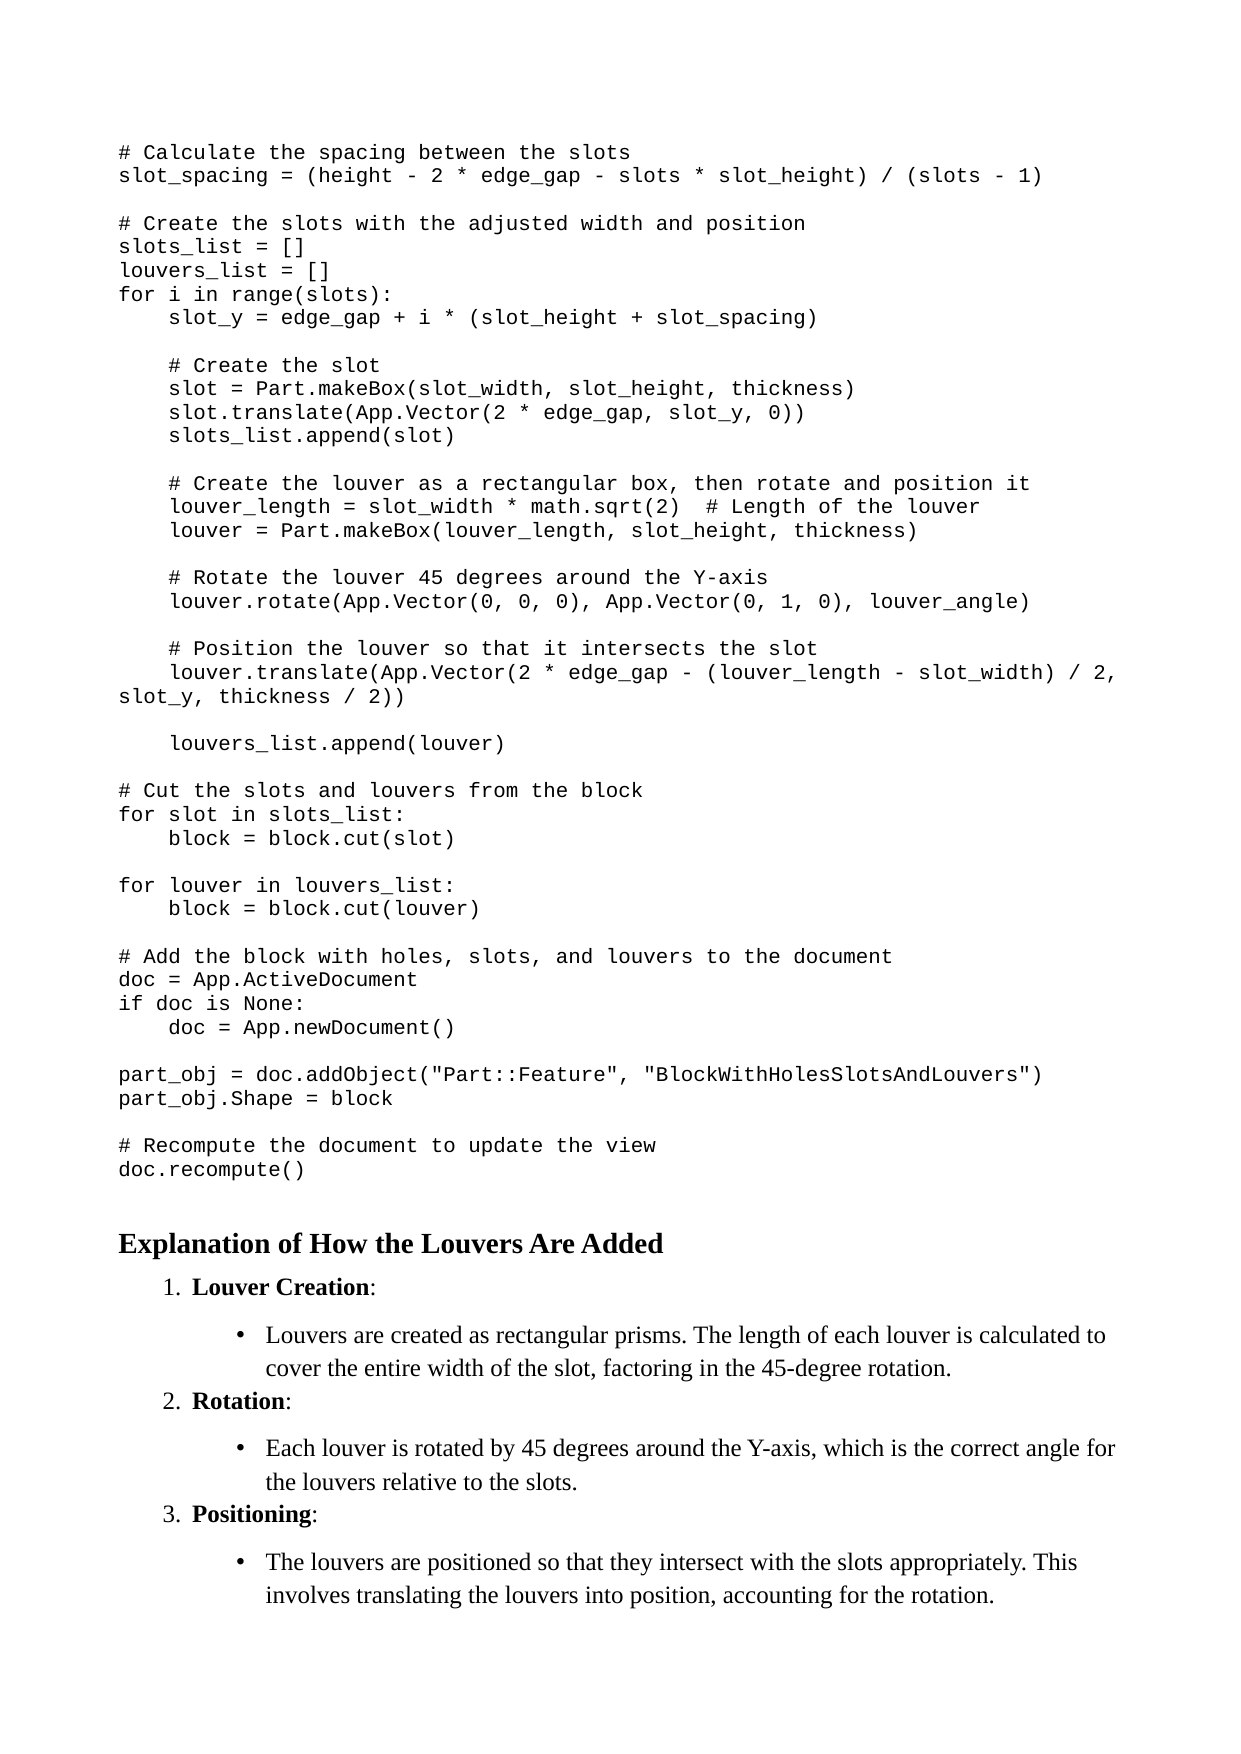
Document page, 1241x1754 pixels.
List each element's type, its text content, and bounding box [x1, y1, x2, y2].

list Louver Creation: [162, 1272, 1122, 1301]
text slots_list = [] [118, 236, 1122, 260]
text block = block.cut(louver) [118, 898, 1122, 922]
text for i in range(slots): [118, 284, 1122, 307]
text # Create the slot [118, 354, 1122, 378]
list Louvers are created as rectangular prisms. The length of each louver is calculated to cover the entire width of the slot, factoring in the 45-degree rotation. [236, 1320, 1122, 1382]
text # Calculate the spacing between the slots [118, 142, 1122, 165]
list Positioning: [162, 1499, 1122, 1528]
text slot_spacing = (height - 2 * edge_gap - slots * slot_height) / (slots - 1) [118, 165, 1122, 189]
text louver.translate(App.Vector(2 * edge_gap - (louver_length - slot_width) / 2, slot_y, thickness / 2)) [118, 662, 1122, 709]
text louver_length = slot_width * math.sqrt(2) # Length of the louver [118, 496, 1122, 520]
text louver = Part.makeBox(louver_length, slot_height, thickness) [118, 520, 1122, 544]
text doc = App.ActiveDocument [118, 969, 1122, 993]
list Rotation: [162, 1386, 1122, 1415]
text for slot in slots_list: [118, 804, 1122, 827]
text # Rotate the louver 45 degrees around the Y-axis [118, 567, 1122, 591]
text slot = Part.makeBox(slot_width, slot_height, thickness) [118, 378, 1122, 402]
text louvers_list.append(louver) [118, 733, 1122, 757]
text slots_list.append(slot) [118, 426, 1122, 449]
text block = block.cut(slot) [118, 827, 1122, 851]
text slot_y = edge_gap + i * (slot_height + slot_spacing) [118, 307, 1122, 331]
text part_obj.Shape = block [118, 1088, 1122, 1111]
text slot.translate(App.Vector(2 * edge_gap, slot_y, 0)) [118, 402, 1122, 426]
text # Create the louver as a rectangular box, then rotate and position it [118, 473, 1122, 496]
text for louver in louvers_list: [118, 875, 1122, 898]
text # Position the louver so that it intersects the slot [118, 638, 1122, 662]
subtitle Explanation of How the Louvers Are Added [118, 1226, 1122, 1260]
text doc = App.newDocument() [118, 1017, 1122, 1040]
list The louvers are positioned so that they intersect with the slots appropriately. This involves translating the louvers into position, accounting for the rotation. [236, 1547, 1122, 1609]
text part_obj = doc.addObject("Part::Feature", "BlockWithHolesSlotsAndLouvers") [118, 1064, 1122, 1088]
text doc.recompute() [118, 1158, 1122, 1182]
text louver.rotate(App.Vector(0, 0, 0), App.Vector(0, 1, 0), louver_angle) [118, 591, 1122, 615]
text # Recompute the document to update the view [118, 1135, 1122, 1158]
text if doc is None: [118, 993, 1122, 1017]
text # Create the slots with the adjusted width and position [118, 213, 1122, 236]
text # Add the block with holes, slots, and louvers to the document [118, 946, 1122, 969]
text # Cut the slots and louvers from the block [118, 780, 1122, 804]
list Each louver is rotated by 45 degrees around the Y-axis, which is the correct angle for the louvers relative to the slots. [236, 1433, 1122, 1495]
text louvers_list = [] [118, 260, 1122, 284]
